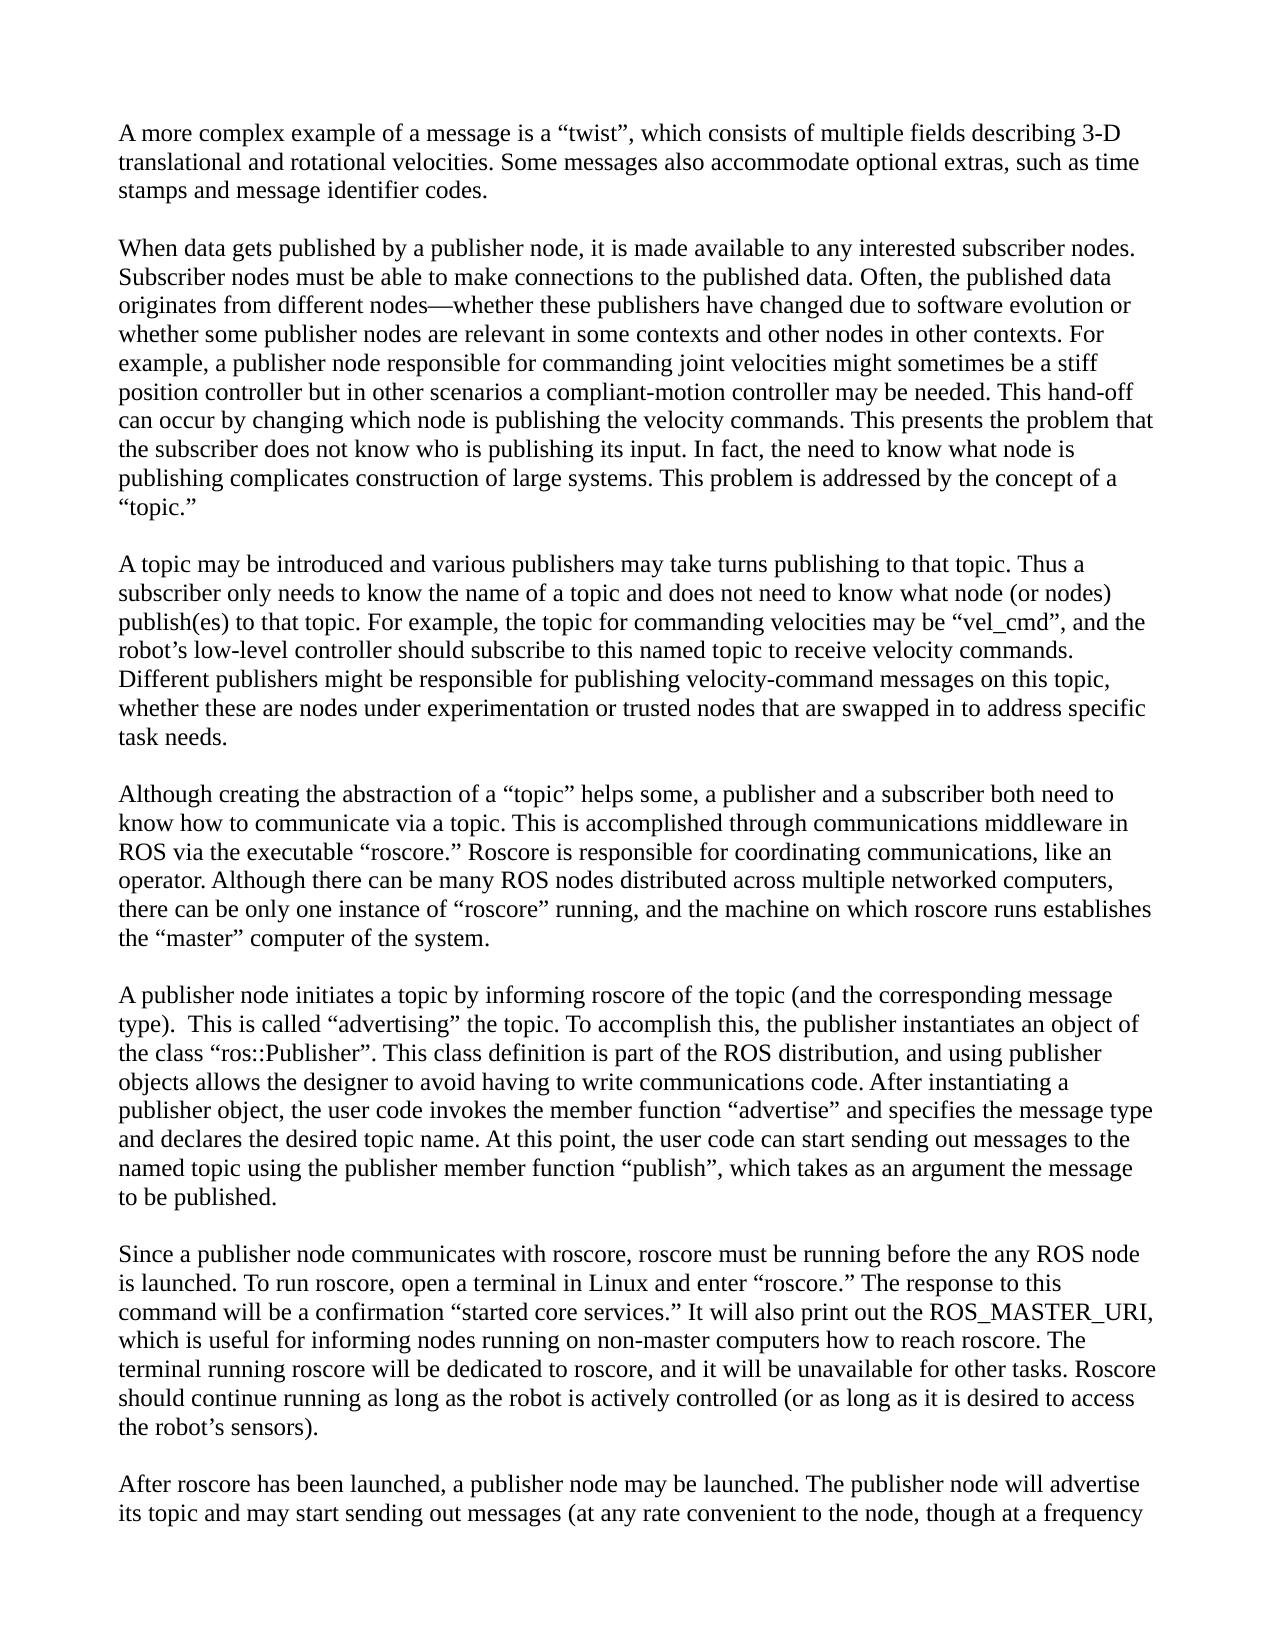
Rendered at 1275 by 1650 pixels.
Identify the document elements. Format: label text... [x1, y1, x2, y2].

text A publisher node initiates a topic by informing roscore of the topic (and the corresponding message type). This is called “advertising” the topic. To accomplish this, the publisher instantiates an object of the class “ros::Publisher”. This class definition is part of the ROS distribution, and using publisher objects allows the designer to avoid having to write communications code. After instantiating a publisher object, the user code invokes the member function “advertise” and specifies the message type and declares the desired topic name. At this point, the user code can start sending out messages to the named topic using the publisher member function “publish”, which takes as an argument the message to be published. [118, 981, 1157, 1211]
text publish(es) to that topic. For example, the topic for commanding velocities may be “vel_cmd”, and the [118, 607, 1157, 636]
text A more complex example of a message is a “twist”, which consists of multiple fields describing 3-D translational and rotational velocities. Some messages also accommodate optional extras, such as time stamps and message identifier codes. [118, 118, 1157, 204]
text Although creating the abstraction of a “topic” helps some, a publisher and a subscriber both need to know how to communicate via a topic. This is accomplished through communications middleware in ROS via the executable “roscore.” Roscore is responsible for coordinating communications, like an operator. Although there can be many ROS nodes distributed across multiple networked computers, there can be only one instance of “roscore” running, and the machine on which roscore runs establishes the “master” computer of the system. [118, 779, 1157, 952]
text robot’s low-level controller should subscribe to this named topic to receive velocity commands. Different publishers might be responsible for publishing velocity-command messages on this topic, whether these are nodes under experimentation or trusted nodes that are swapped in to address specific task needs. [118, 636, 1157, 751]
text whether some publisher nodes are relevant in some contexts and other nodes in other contexts. For [118, 319, 1157, 348]
text position controller but in other scenarios a compliant-motion controller may be needed. This hand-off can occur by changing which node is publishing the velocity commands. This presents the problem that the subscriber does not know who is publishing its input. In fact, the need to know what node is publishing complicates construction of large systems. This problem is addressed by the concept of a “topic.” [118, 377, 1157, 521]
text A topic may be introduced and various publishers may take turns publishing to that topic. Thus a subscriber only needs to know the name of a topic and does not need to know what node (or nodes) [118, 549, 1157, 607]
text After roscore has been launched, a publisher node may be launched. The publisher node will advertise its topic and may start sending out messages (at any rate convenient to the node, though at a frequency [118, 1469, 1157, 1527]
text example, a publisher node responsible for commanding joint velocities might sometimes be a stiff [118, 348, 1157, 377]
text Since a publisher node communicates with roscore, roscore must be running before the any ROS node is launched. To run roscore, open a terminal in Linux and enter “roscore.” The response to this command will be a confirmation “started core services.” It will also print out the ROS_MASTER_URI, which is useful for informing nodes running on non-master computers how to reach roscore. The terminal running roscore will be dedicated to roscore, and it will be unavailable for other tasks. Roscore should continue running as long as the robot is actively controlled (or as long as it is desired to access the robot’s sensors). [118, 1239, 1157, 1441]
text When data gets published by a publisher node, it is made available to any interested subscriber nodes. [118, 233, 1157, 262]
text Subscriber nodes must be able to make connections to the published data. Often, the published data originates from different nodes—whether these publishers have changed due to software evolution or [118, 262, 1157, 319]
